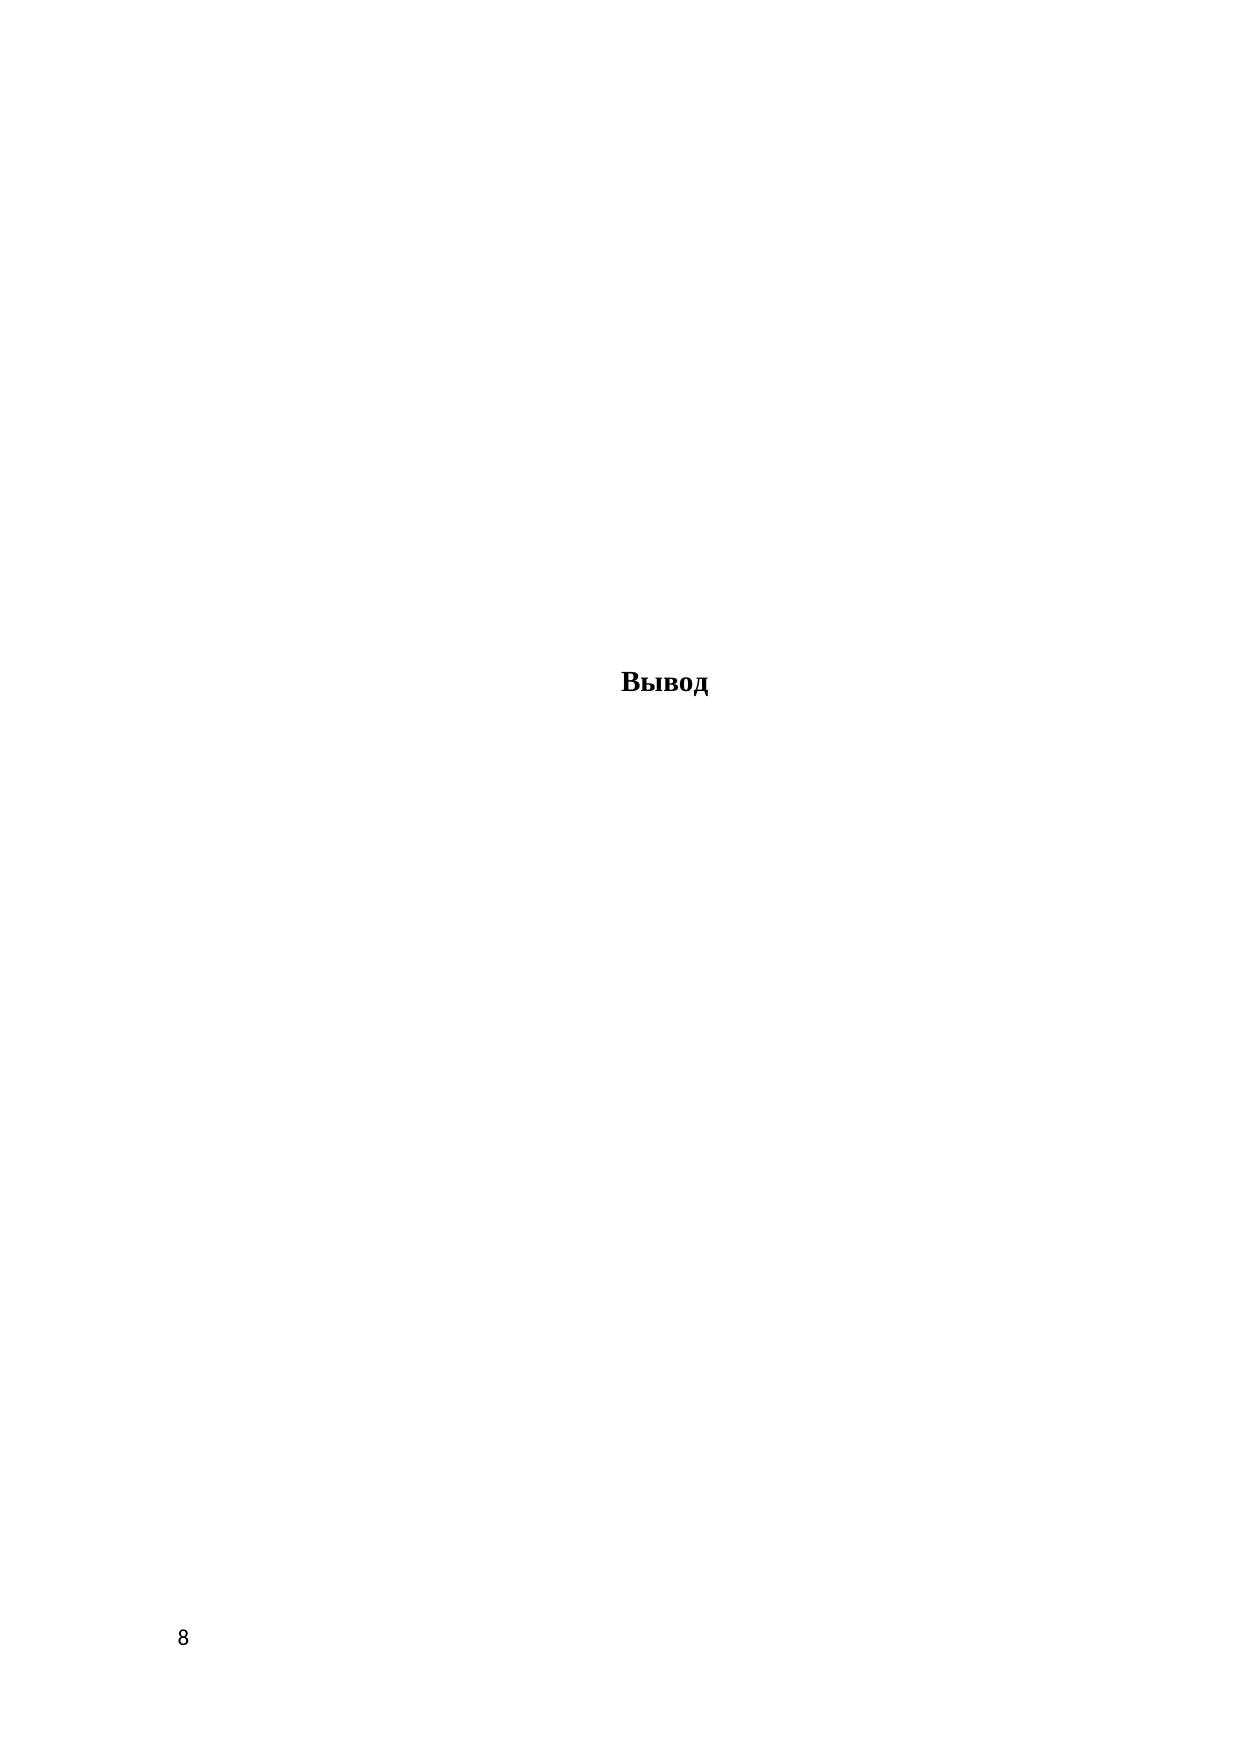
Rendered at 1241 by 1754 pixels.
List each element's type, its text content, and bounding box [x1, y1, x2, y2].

text Вывод [177, 664, 1152, 698]
